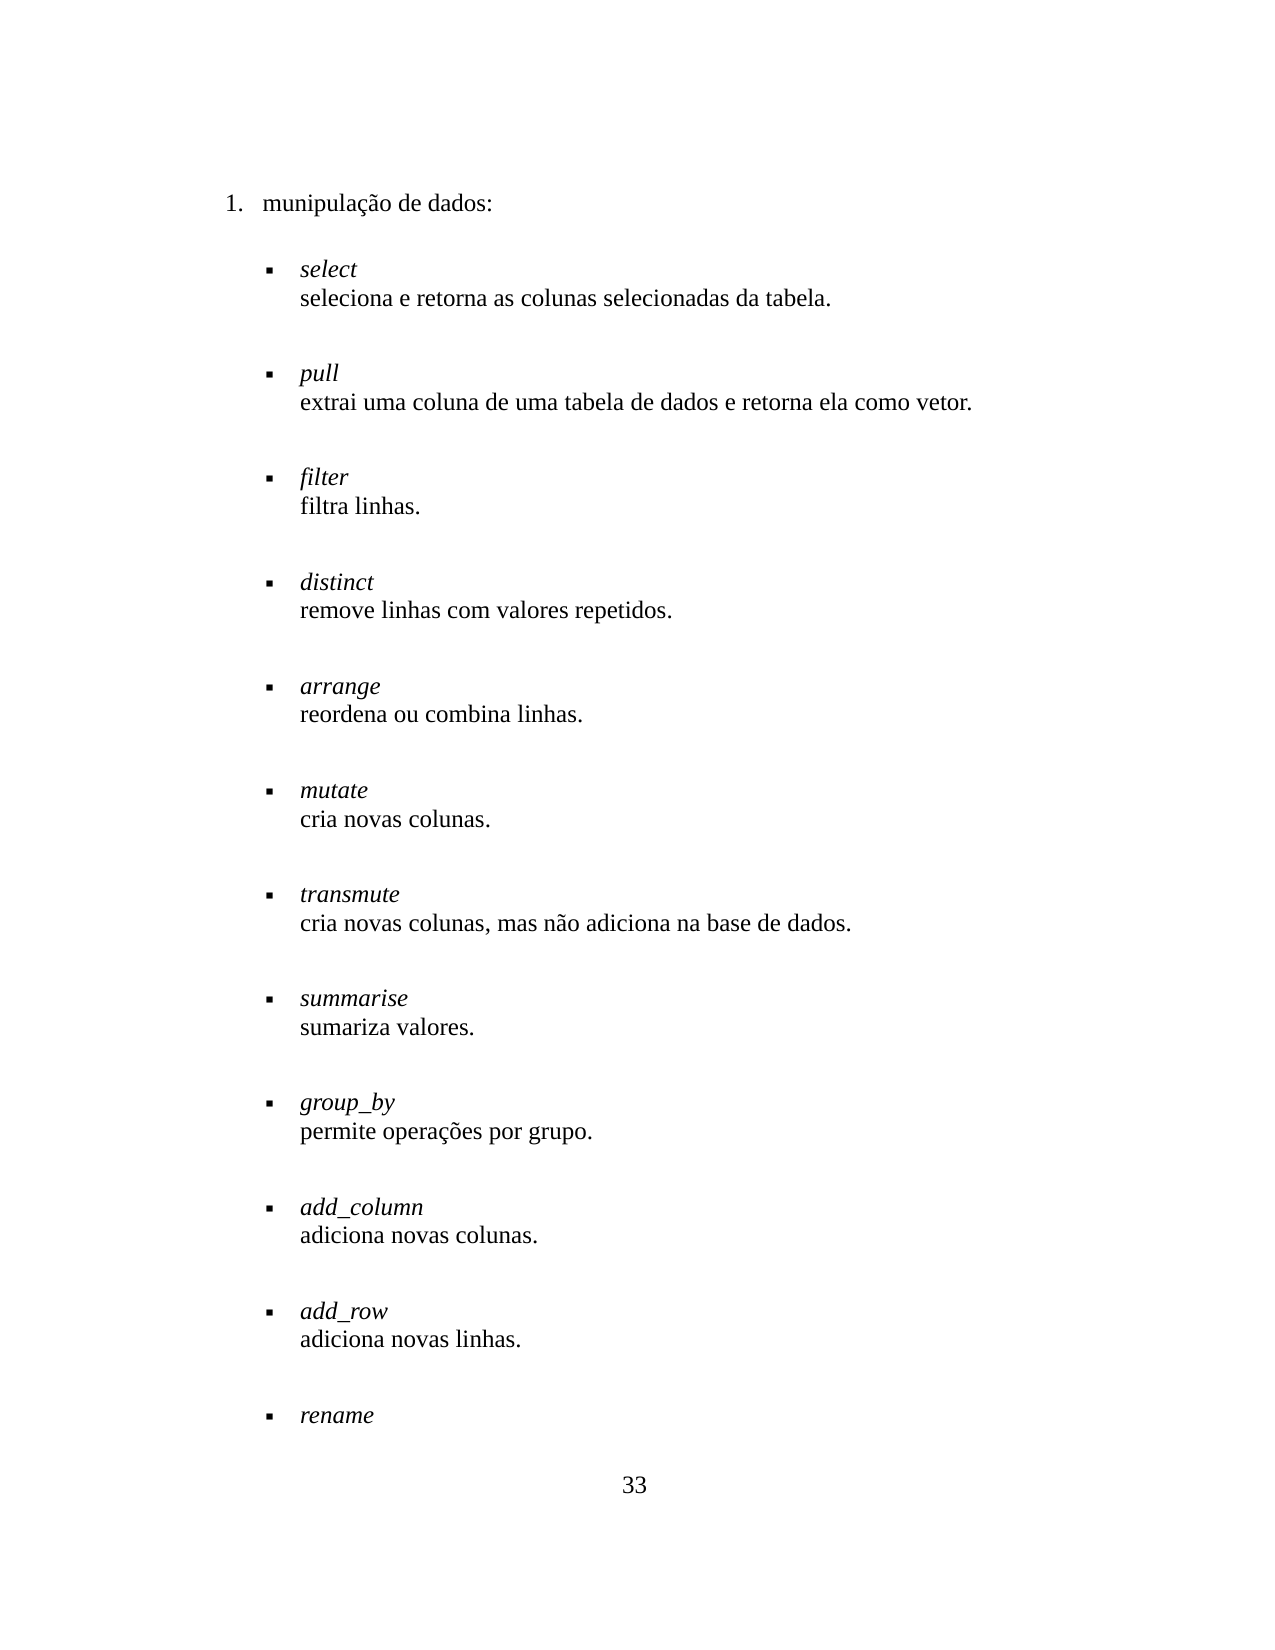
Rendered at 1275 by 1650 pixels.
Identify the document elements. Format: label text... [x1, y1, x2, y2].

list rename renomeia uma coluna. [262, 1400, 1125, 1429]
list filter filtra linhas. [262, 462, 1125, 549]
list pull extrai uma coluna de uma tabela de dados e retorna ela como vetor. [262, 358, 1125, 444]
list [187, 150, 1125, 179]
list distinct remove linhas com valores repetidos. [262, 567, 1125, 653]
list transmute cria novas colunas, mas não adiciona na base de dados. [262, 879, 1125, 965]
list add_column adiciona novas colunas. [262, 1192, 1125, 1278]
list arrange reordena ou combina linhas. [262, 671, 1125, 757]
list group_by permite operações por grupo. [262, 1087, 1125, 1174]
list select seleciona e retorna as colunas selecionadas da tabela. [262, 254, 1125, 340]
list mutate cria novas colunas. [262, 775, 1125, 861]
list munipulação de dados: [225, 188, 1125, 245]
list add_row adiciona novas linhas. [262, 1296, 1125, 1382]
list summarise sumariza valores. [262, 983, 1125, 1069]
